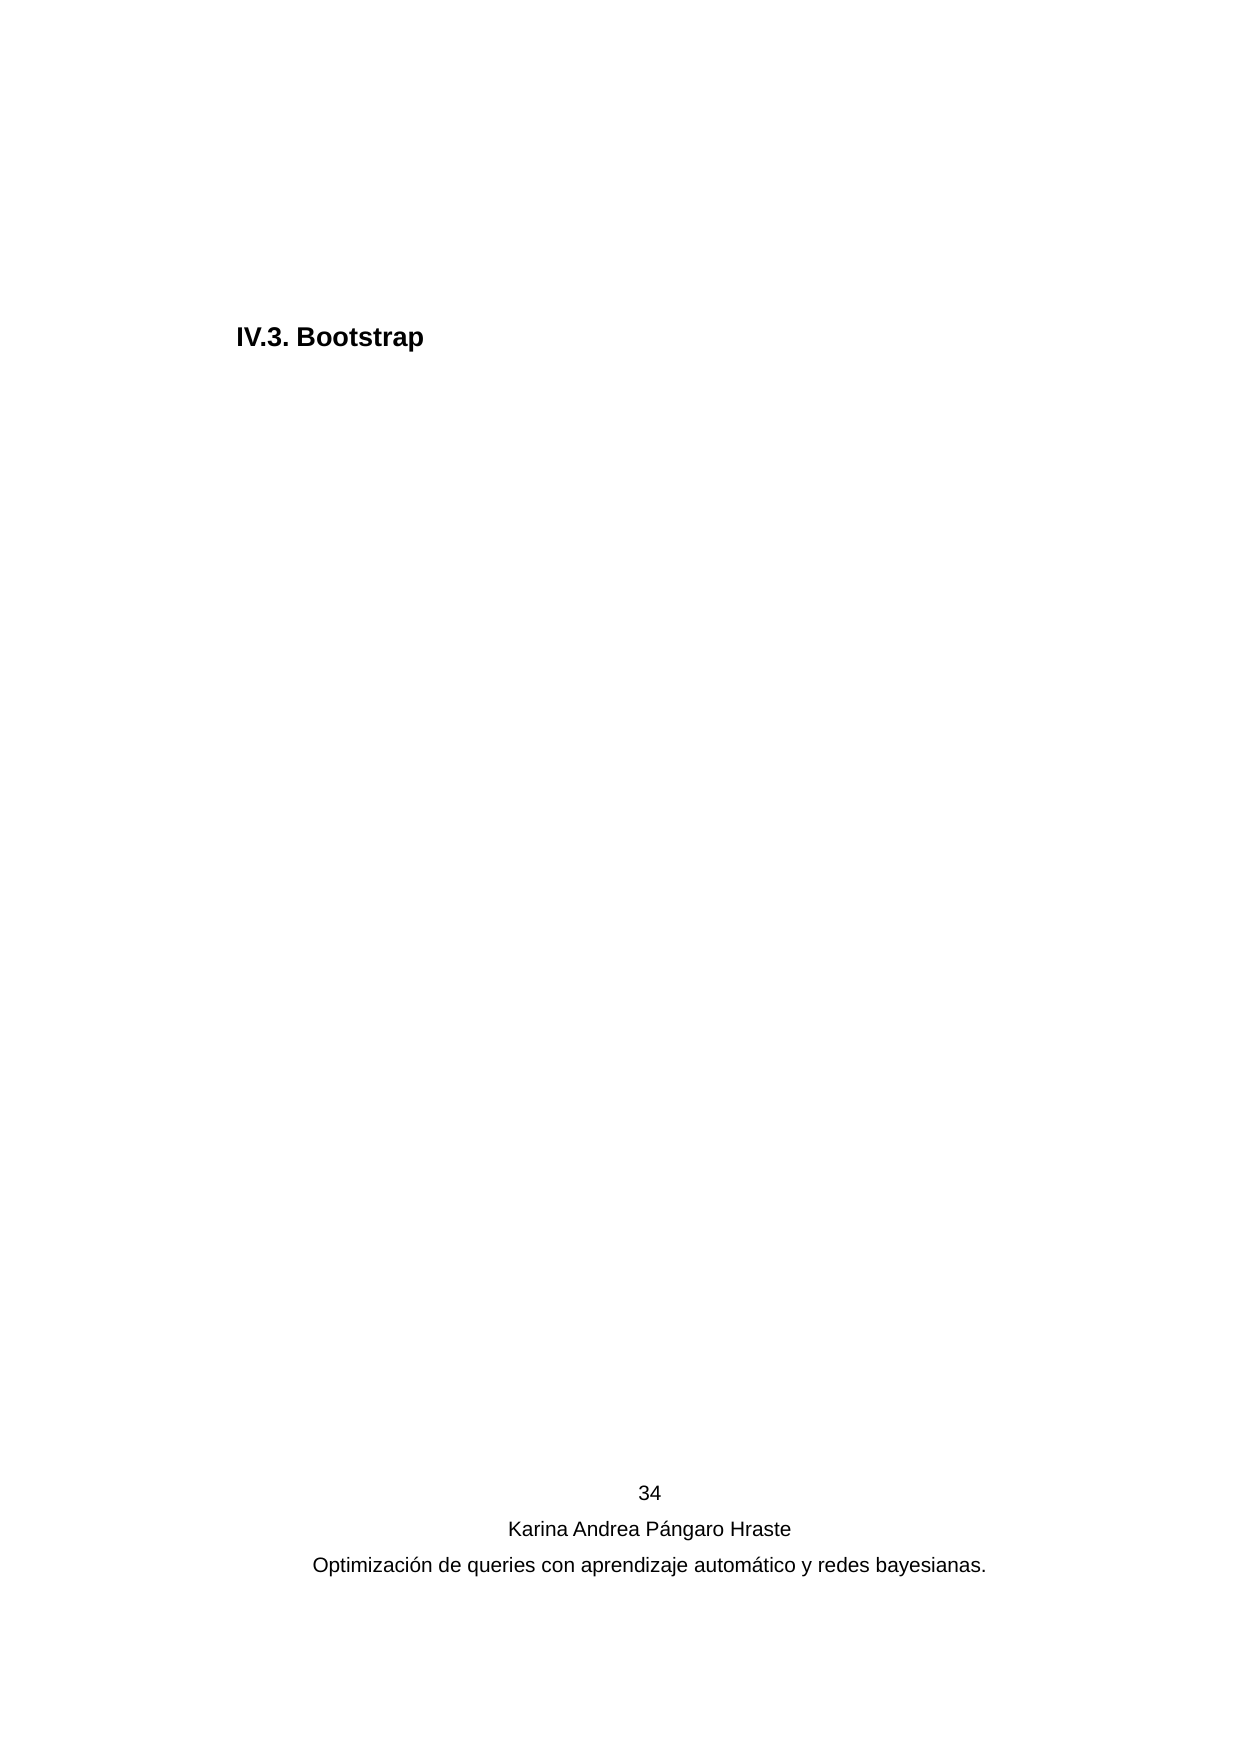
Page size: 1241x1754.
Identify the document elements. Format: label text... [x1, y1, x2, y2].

subtitle Bootstrap [236, 321, 1063, 353]
